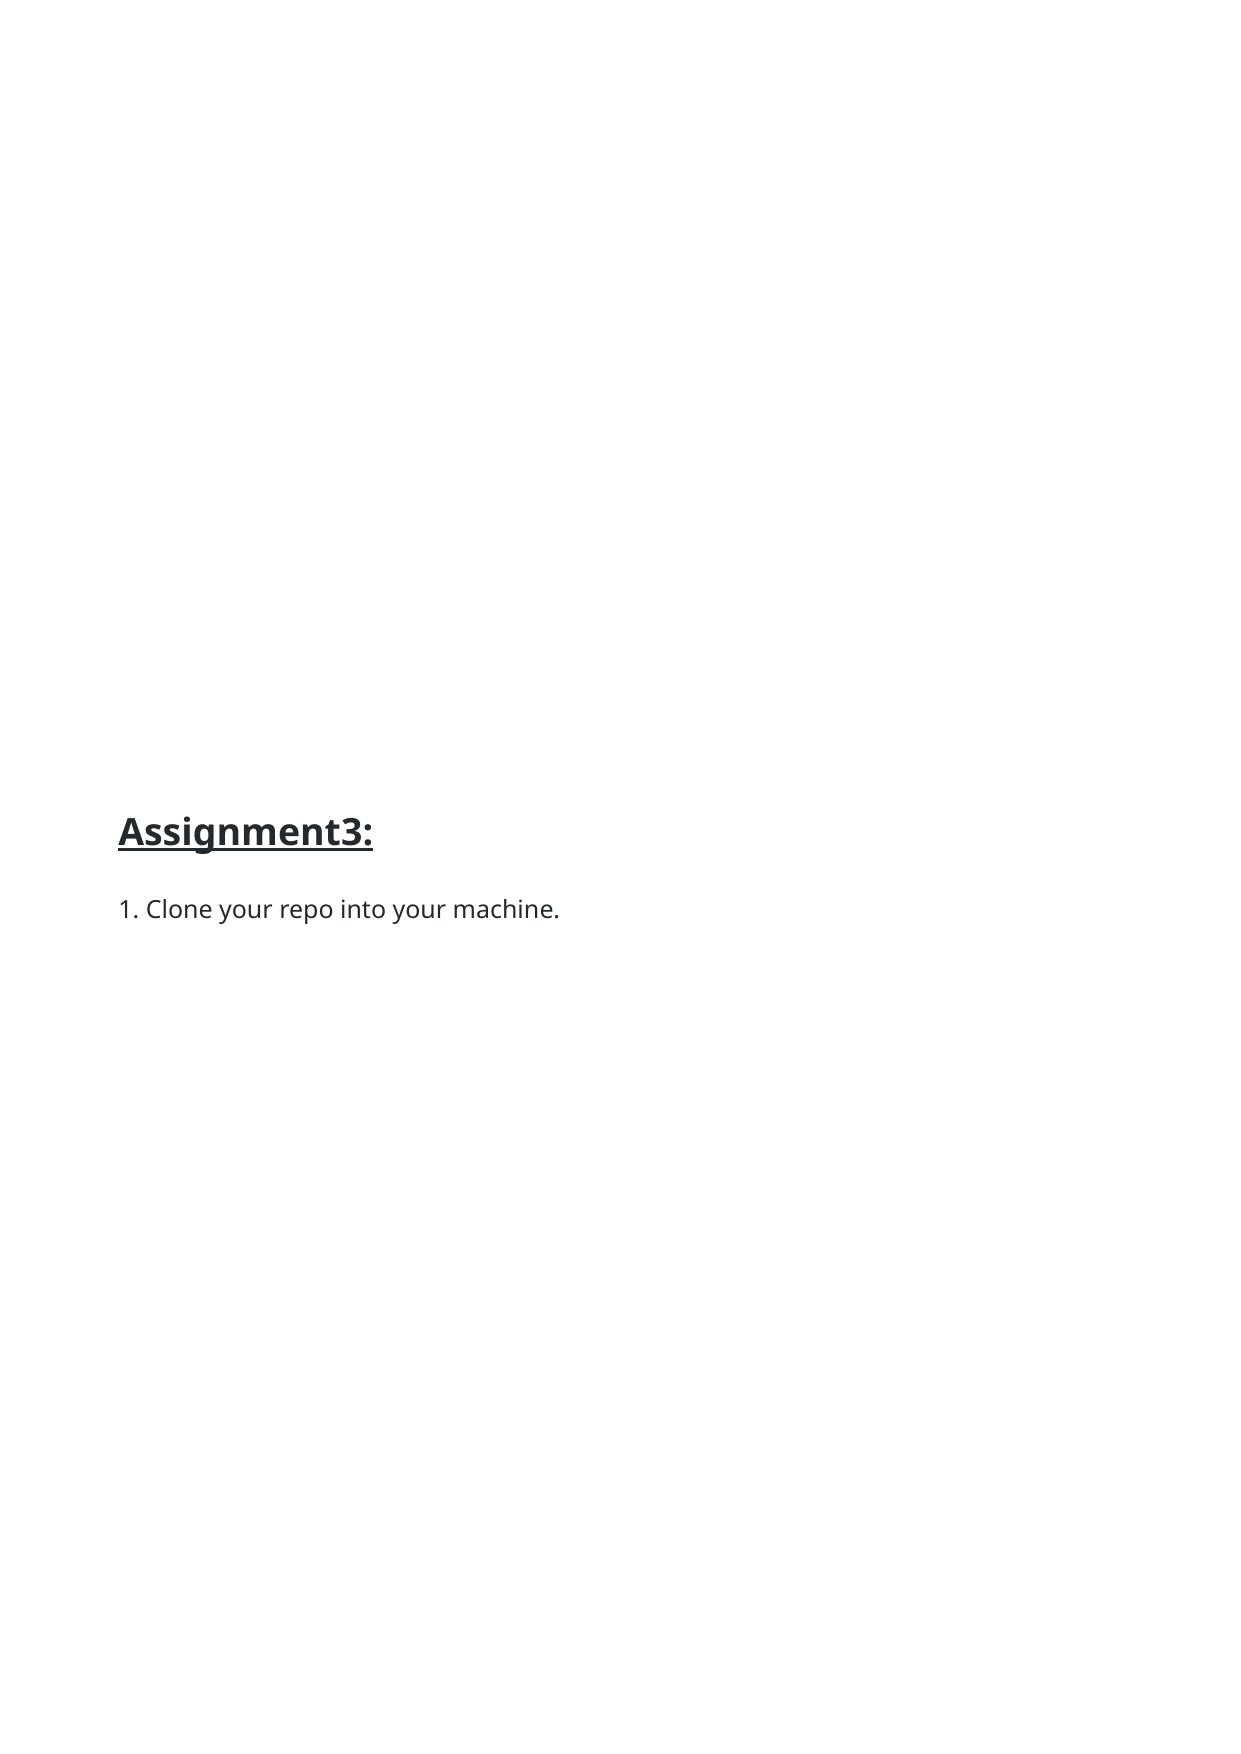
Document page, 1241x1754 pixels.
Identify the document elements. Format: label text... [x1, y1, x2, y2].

text Assignment3: [118, 805, 1122, 856]
text 1. Clone your repo into your machine. [118, 891, 1122, 925]
